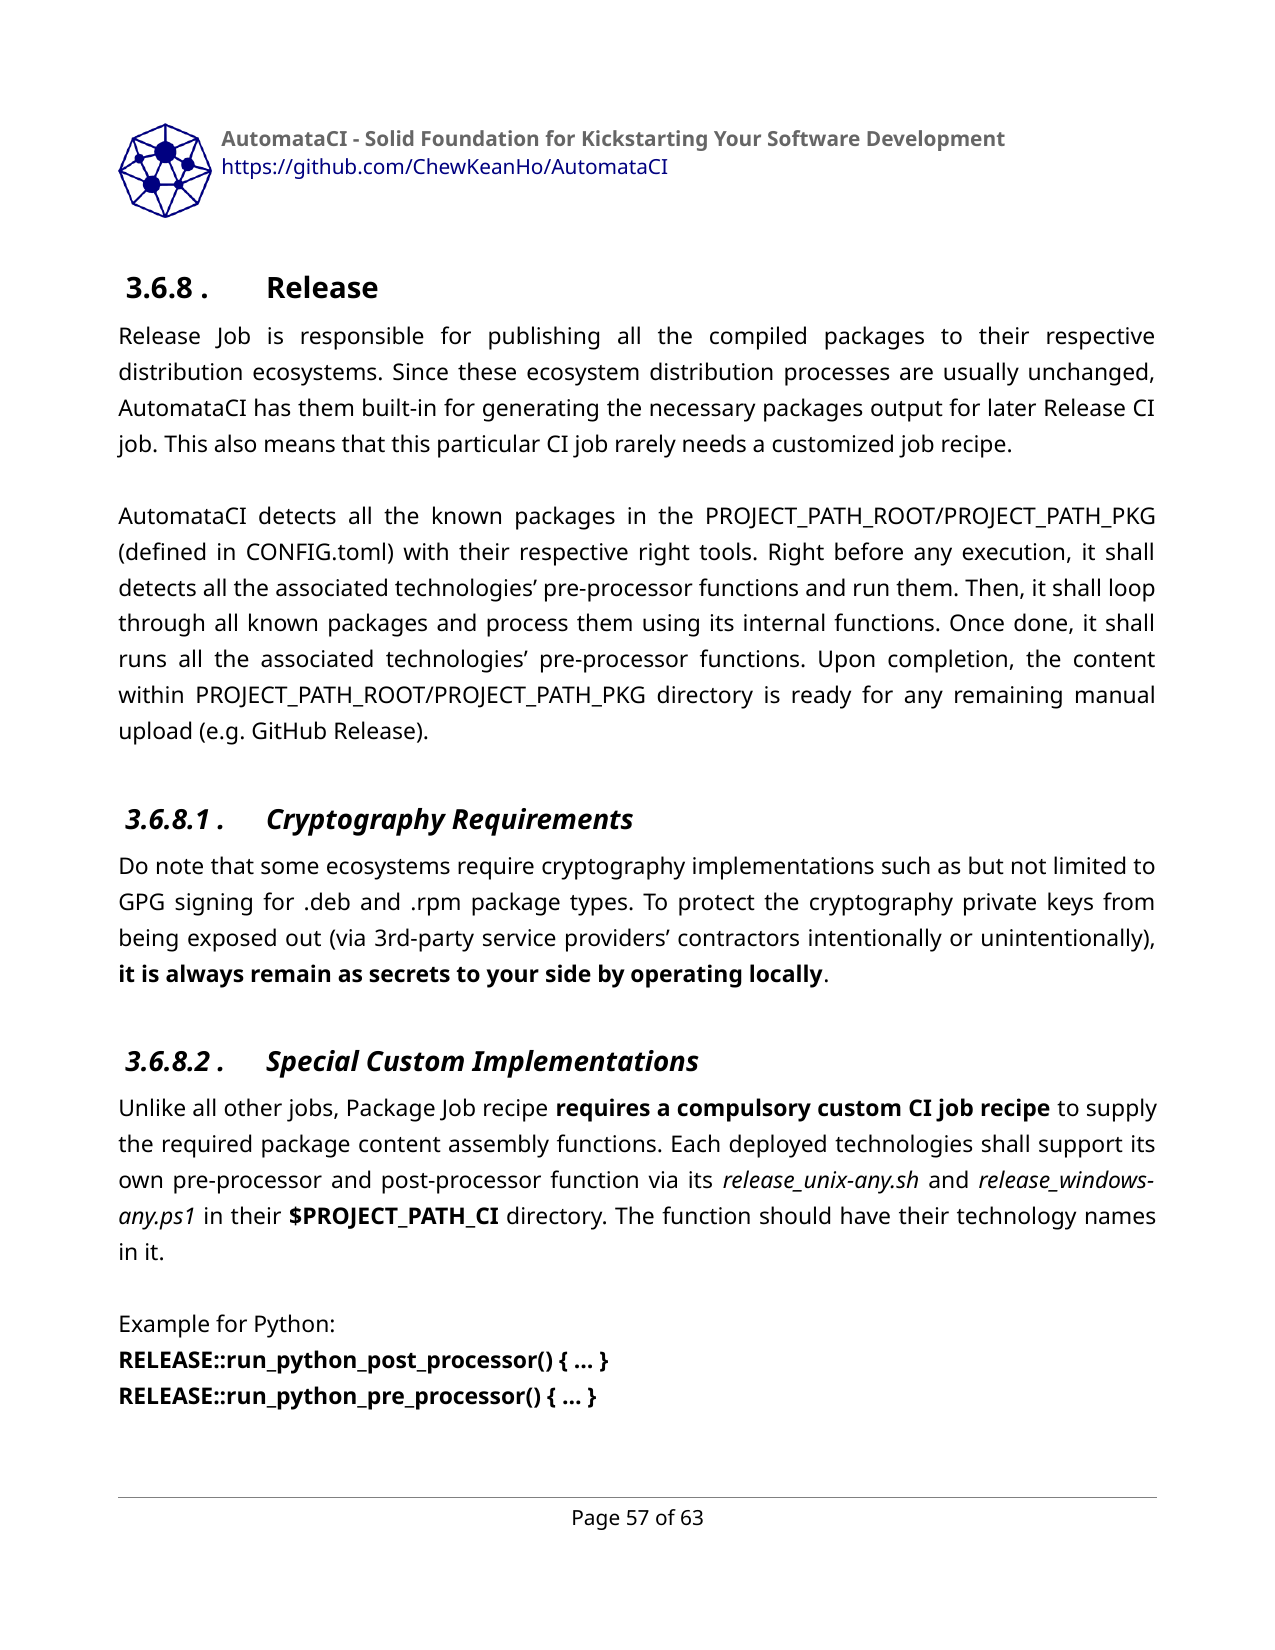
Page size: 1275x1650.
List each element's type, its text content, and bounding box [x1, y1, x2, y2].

text AutomataCI detects all the known packages in the PROJECT_PATH_ROOT/PROJECT_PATH_PKG (defined in CONFIG.toml) with their respective right tools. Right before any execution, it shall detects all the associated technologies’ pre-processor functions and run them. Then, it shall loop through all known packages and process them using its internal functions. Once done, it shall runs all the associated technologies’ pre-processor functions. Upon completion, the content within PROJECT_PATH_ROOT/PROJECT_PATH_PKG directory is ready for any remaining manual upload (e.g. GitHub Release). [118, 499, 1157, 746]
text Unlike all other jobs, Package Job recipe requires a compulsory custom CI job recipe to supply the required package content assembly functions. Each deployed technologies shall support its own pre-processor and post-processor function via its release_unix-any.sh and release_windows-any.ps1 in their $PROJECT_PATH_CI directory. The function should have their technology names in it. [118, 1092, 1157, 1267]
picture [118, 123, 212, 218]
text Do note that some ecosystems require cryptography implementations such as but not limited to GPG signing for .deb and .rpm package types. To protect the cryptography private keys from being exposed out (via 3rd-party service providers’ contractors intentionally or unintentionally), it is always remain as secrets to your side by operating locally. [118, 850, 1157, 989]
subtitle Special Custom Implementations [118, 1042, 1157, 1080]
text RELEASE::run_python_post_processor() { … } [118, 1344, 1157, 1375]
text Release Job is responsible for publishing all the compiled packages to their respective distribution ecosystems. Since these ecosystem distribution processes are usually unchanged, AutomataCI has them built-in for generating the necessary packages output for later Release CI job. This also means that this particular CI job rarely needs a customized job recipe. [118, 320, 1157, 459]
text RELEASE::run_python_pre_processor() { … } [118, 1380, 1157, 1411]
text Example for Python: [118, 1308, 1157, 1339]
subtitle Cryptography Requirements [118, 799, 1157, 837]
subtitle Release [118, 267, 1157, 307]
